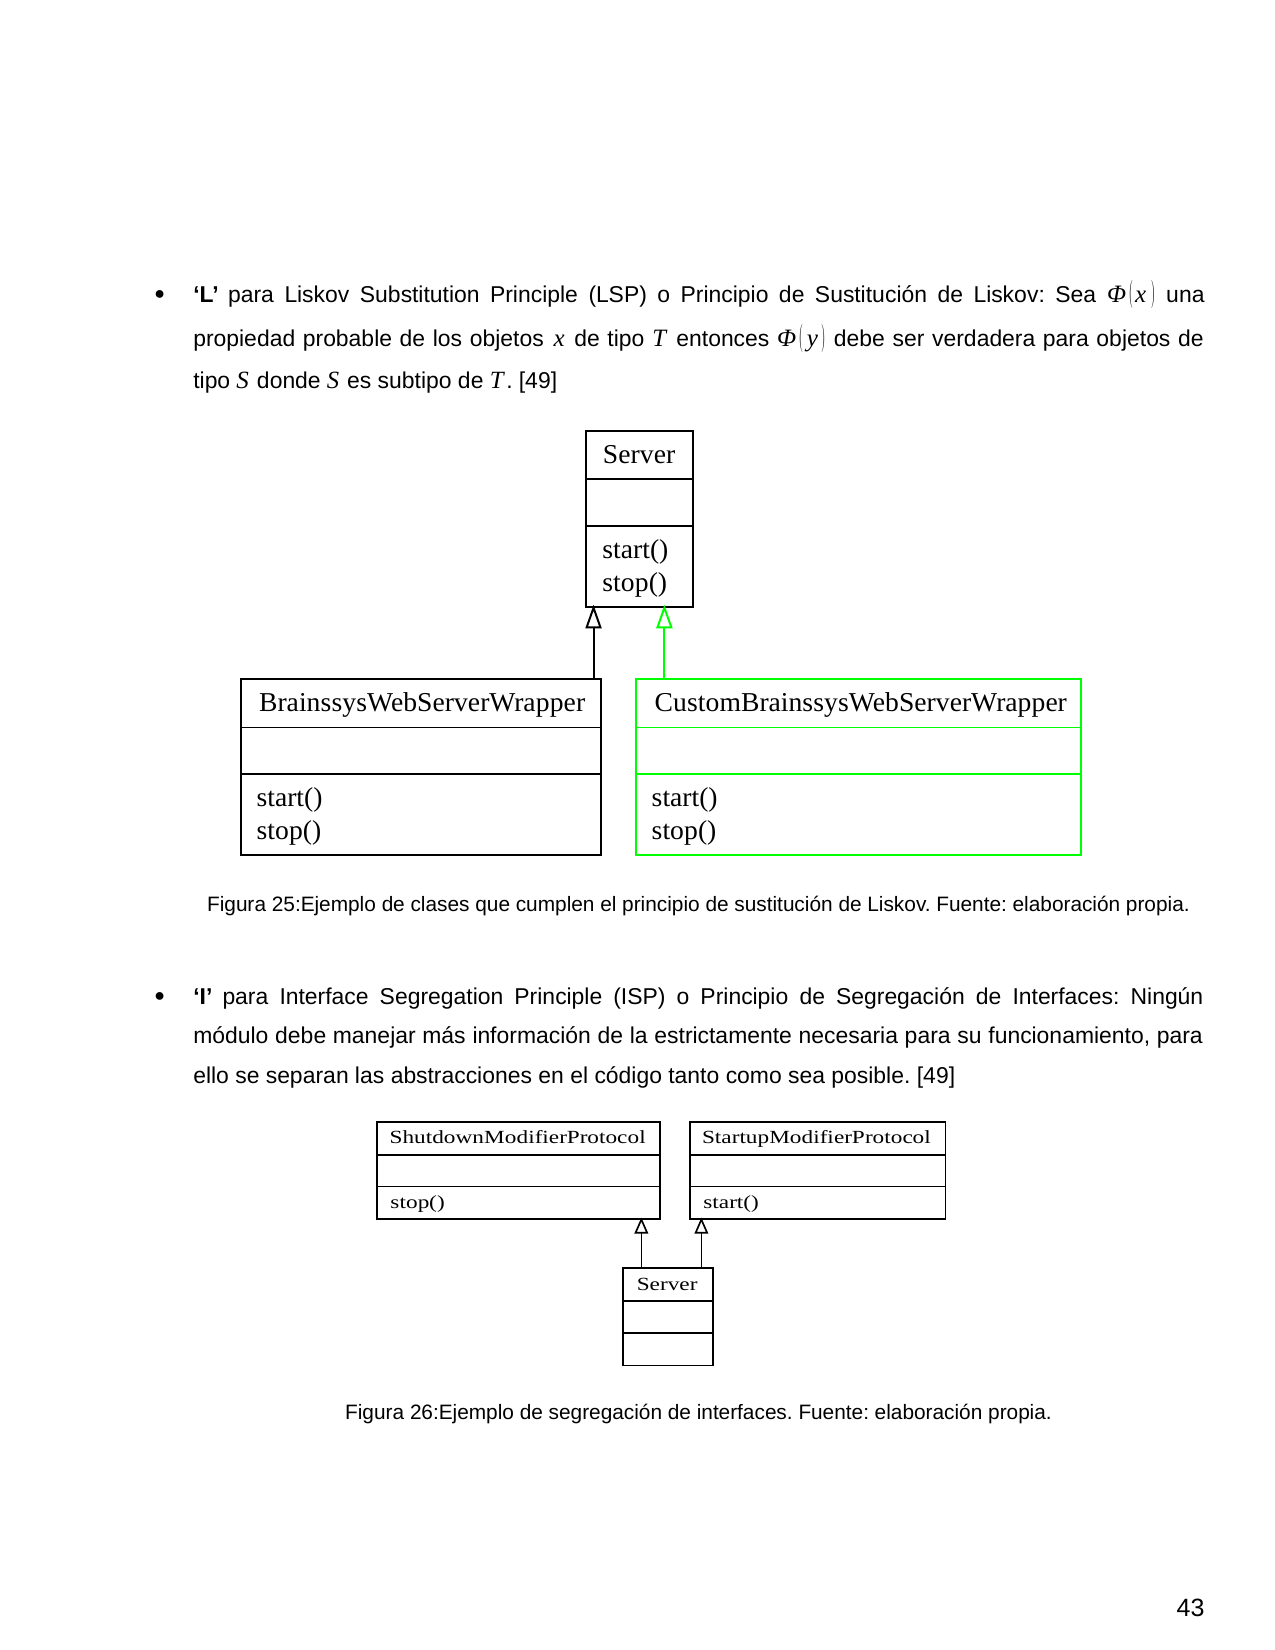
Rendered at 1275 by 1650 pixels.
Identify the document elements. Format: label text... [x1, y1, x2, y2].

list ‘L’ para Liskov Substitution Principle (LSP) o Principio de Sustitución de Liskov: Sea una propiedad probable de los objetos de tipo entonces debe ser verdadera para objetos de tipo donde es subtipo de . [49] [156, 279, 1204, 394]
list ‘I’ para Interface Segregation Principle (ISP) o Principio de Segregación de Interfaces: Ningún módulo debe manejar más información de la estrictamente necesaria para su funcionamiento, para ello se separan las abstracciones en el código tanto como sea posible. [49] [156, 983, 1204, 1088]
list Figura 25:Ejemplo de clases que cumplen el principio de sustitución de Liskov. Fuente: elaboración propia. [156, 422, 1204, 916]
list Figura 26:Ejemplo de segregación de interfaces. Fuente: elaboración propia. [156, 1116, 1204, 1423]
